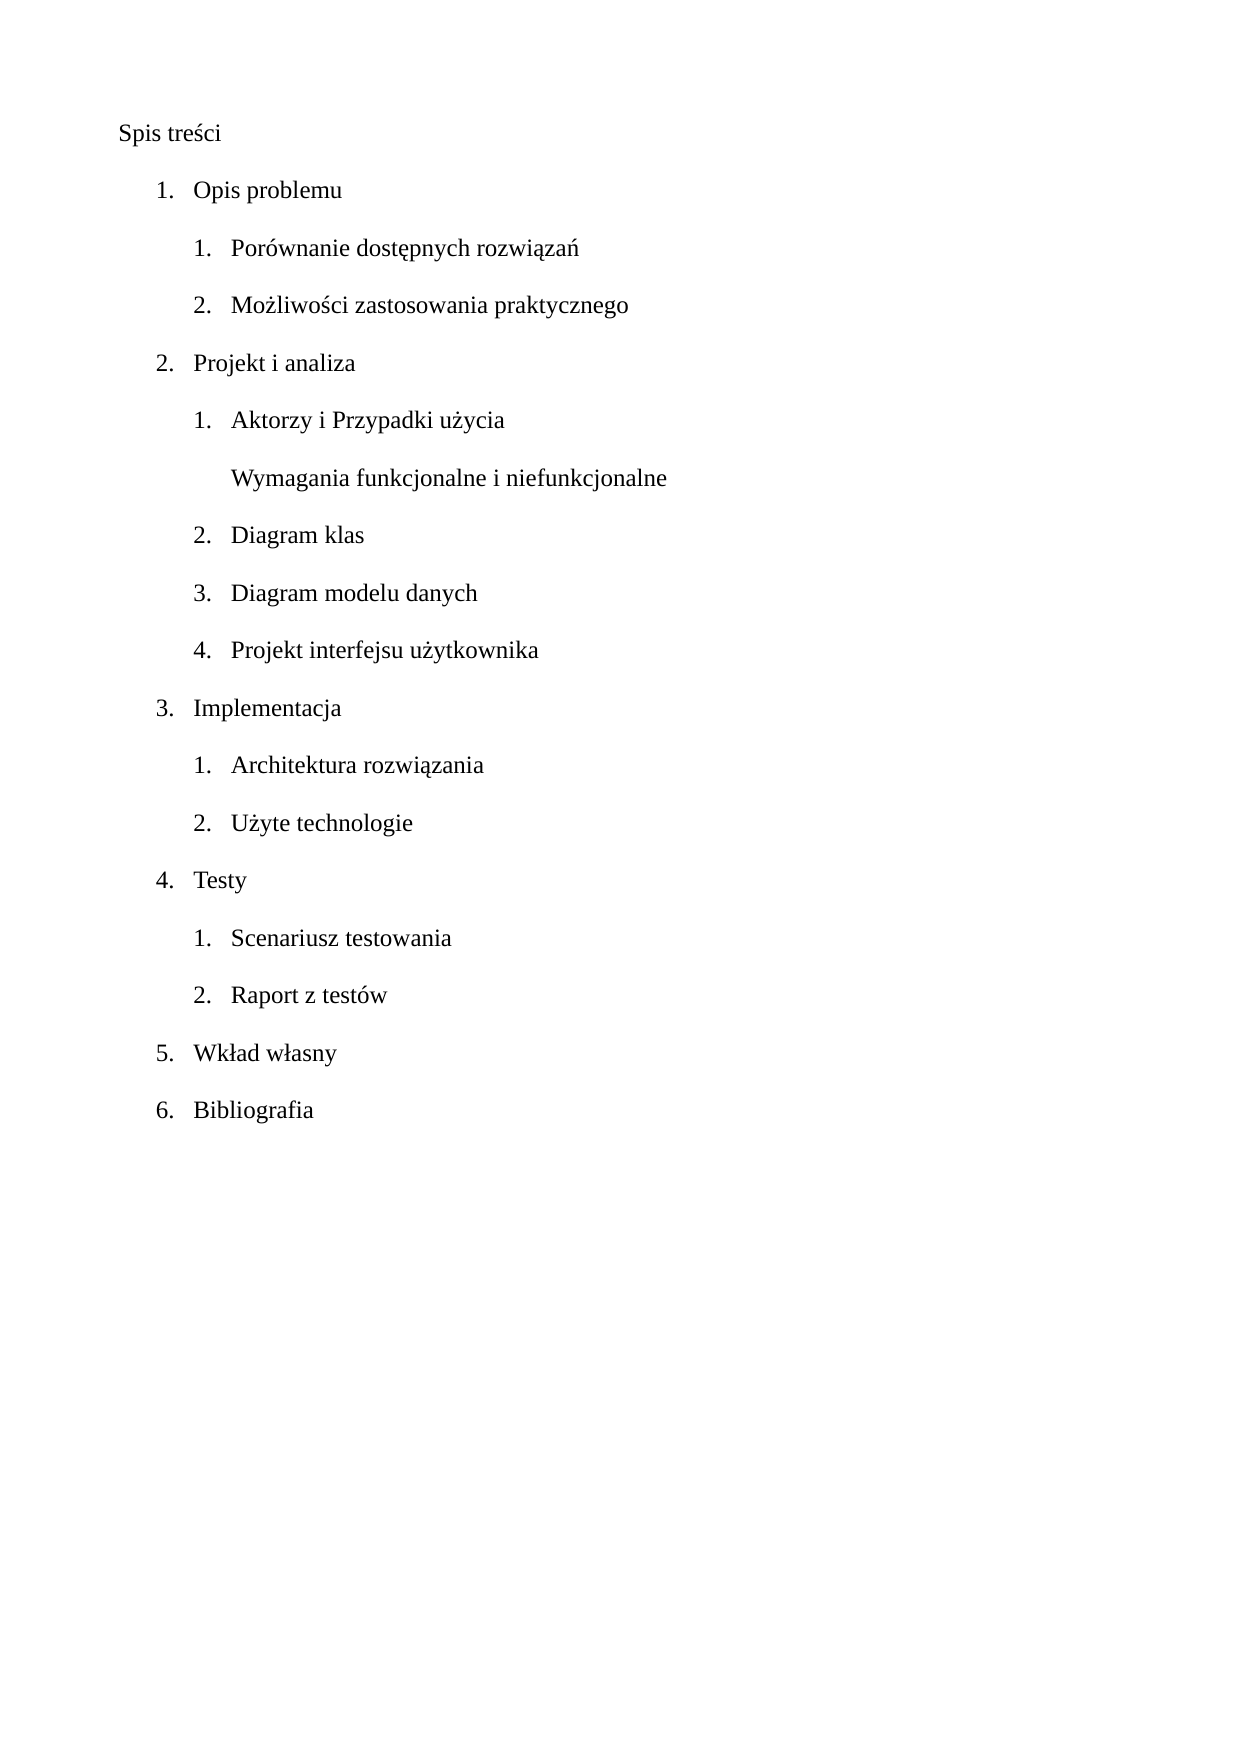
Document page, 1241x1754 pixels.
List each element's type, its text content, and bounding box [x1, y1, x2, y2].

list Projekt i analiza [156, 348, 1122, 377]
list Możliwości zastosowania praktycznego [193, 291, 1122, 319]
list Scenariusz testowania [193, 923, 1122, 952]
list Diagram modelu danych [193, 578, 1122, 607]
list Wymagania funkcjonalne i niefunkcjonalne [193, 463, 1122, 492]
list Opis problemu [156, 176, 1122, 204]
text Spis treści [118, 118, 1122, 147]
list Raport z testów [193, 981, 1122, 1009]
list Projekt interfejsu użytkownika [193, 636, 1122, 664]
list Użyte technologie [193, 808, 1122, 837]
list Aktorzy i Przypadki użycia [193, 406, 1122, 434]
list Wkład własny [156, 1038, 1122, 1067]
list Porównanie dostępnych rozwiązań [193, 233, 1122, 262]
list Architektura rozwiązania [193, 751, 1122, 779]
list Testy [156, 866, 1122, 894]
list Diagram klas [193, 521, 1122, 549]
list Bibliografia [156, 1096, 1122, 1124]
list Implementacja [156, 693, 1122, 722]
